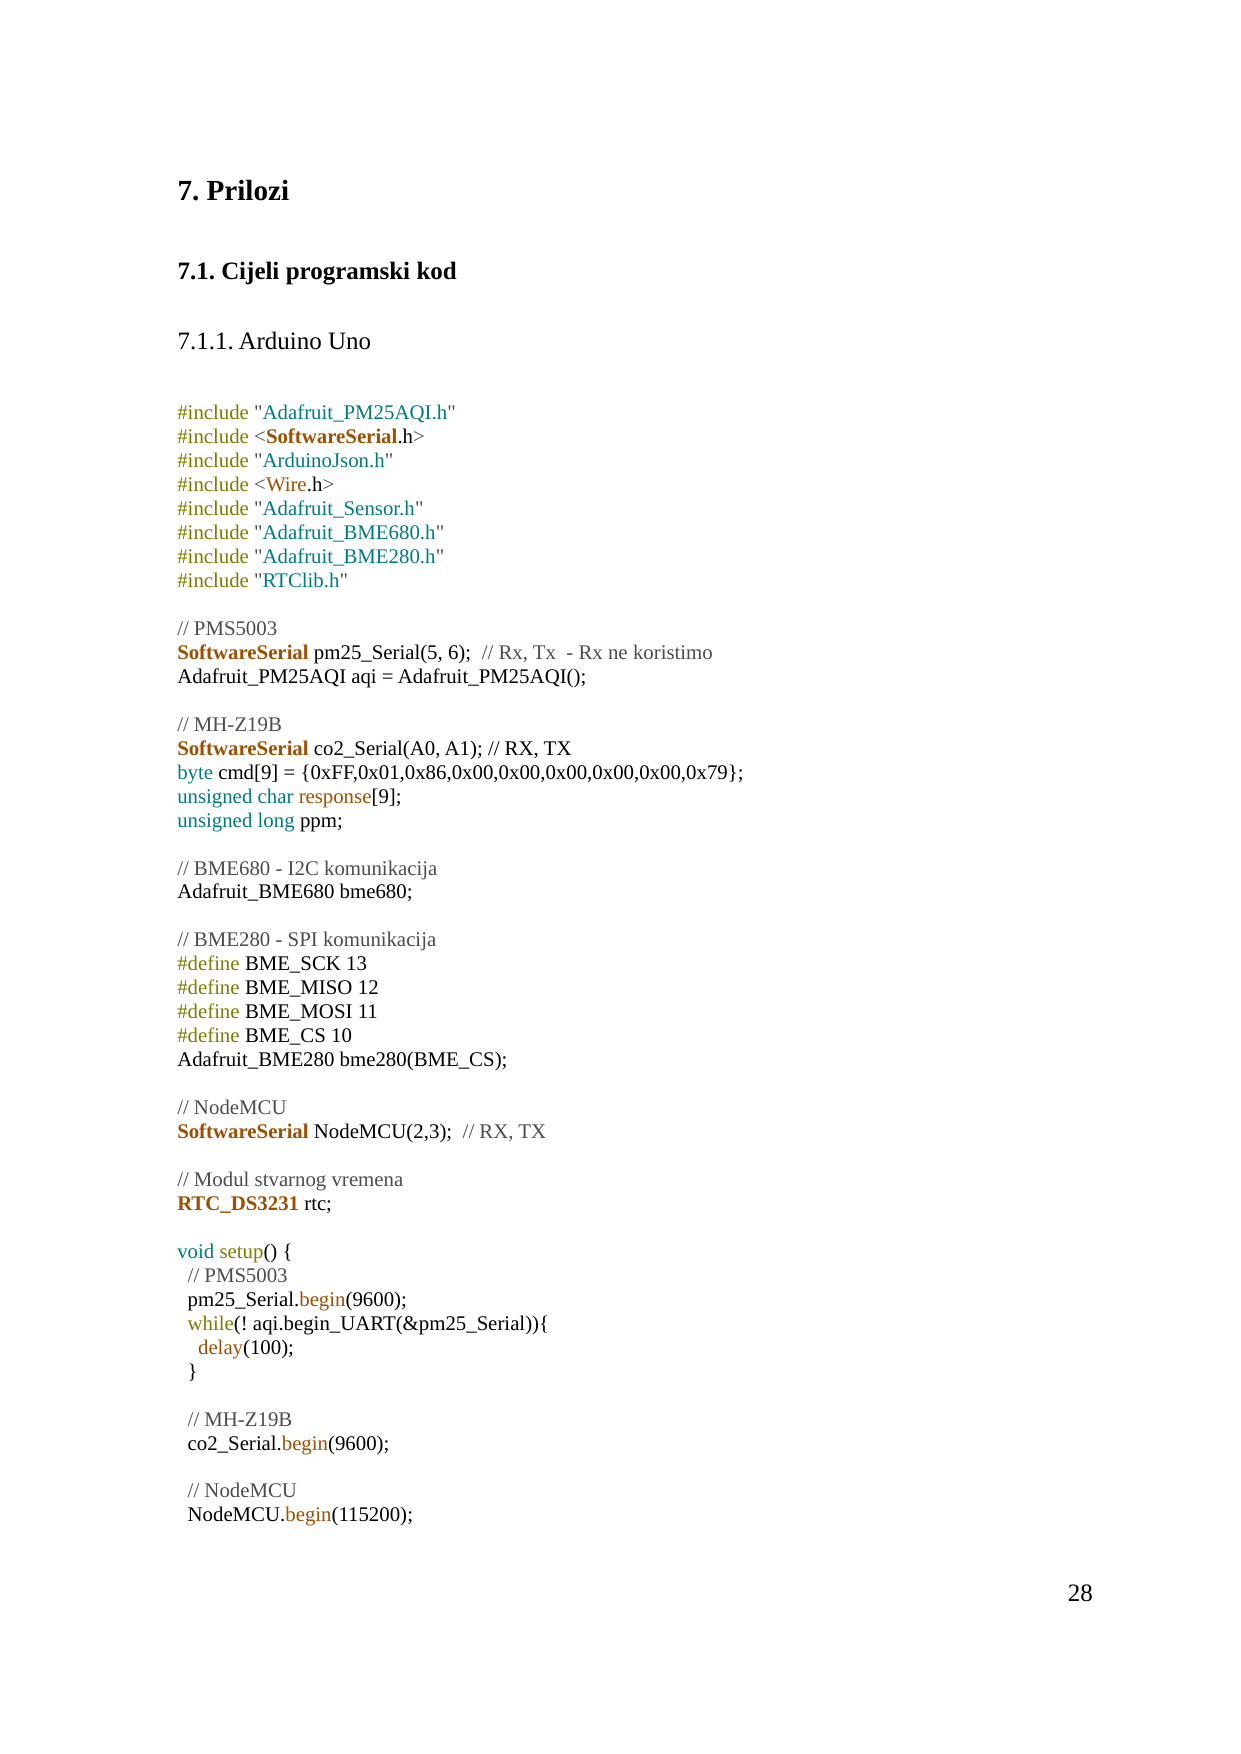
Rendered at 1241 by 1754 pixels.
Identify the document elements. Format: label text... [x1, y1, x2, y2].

subtitle 7. Prilozi [177, 173, 1093, 206]
subtitle 7.1. Cijeli programski kod [177, 256, 1093, 285]
subtitle 7.1.1. Arduino Uno [177, 326, 1093, 355]
